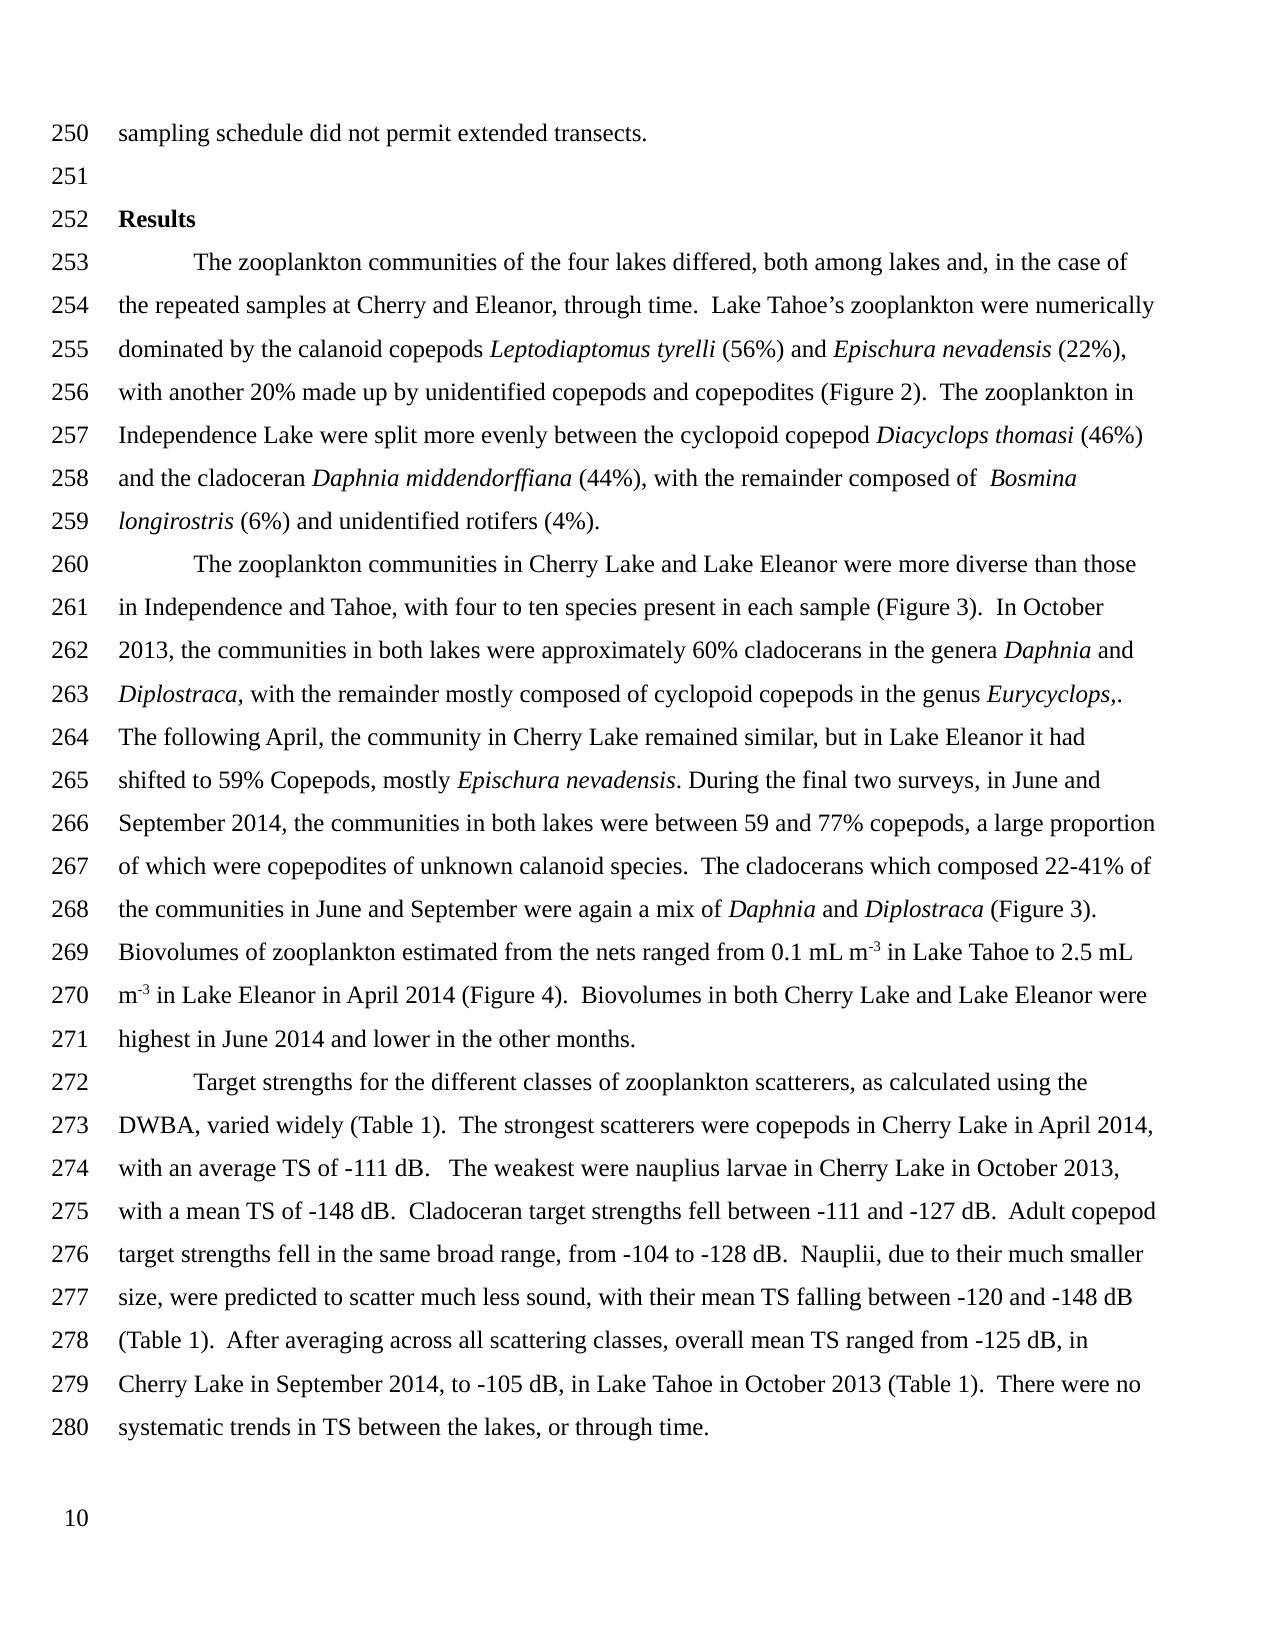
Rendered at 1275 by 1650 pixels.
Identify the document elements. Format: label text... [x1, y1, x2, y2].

text The zooplankton communities of the four lakes differed, both among lakes and, in the case of the repeated samples at Cherry and Eleanor, through time. Lake Tahoe’s zooplankton were numerically dominated by the calanoid copepods Leptodiaptomus tyrelli (56%) and Epischura nevadensis (22%), with another 20% made up by unidentified copepods and copepodites (Figure 2). The zooplankton in Independence Lake were split more evenly between the cyclopoid copepod Diacyclops thomasi (46%) and the cladoceran Daphnia middendorffiana (44%), with the remainder composed of Bosmina longirostris (6%) and unidentified rotifers (4%). [118, 247, 1157, 535]
text sampling schedule did not permit extended transects. [118, 118, 1157, 147]
text Target strengths for the different classes of zooplankton scatterers, as calculated using the DWBA, varied widely (Table 1). The strongest scatterers were copepods in Cherry Lake in April 2014, with an average TS of -111 dB. The weakest were nauplius larvae in Cherry Lake in October 2013, with a mean TS of -148 dB. Cladoceran target strengths fell between -111 and -127 dB. Adult copepod target strengths fell in the same broad range, from -104 to -128 dB. Nauplii, due to their much smaller size, were predicted to scatter much less sound, with their mean TS falling between -120 and -148 dB (Table 1). After averaging across all scattering classes, overall mean TS ranged from -125 dB, in Cherry Lake in September 2014, to -105 dB, in Lake Tahoe in October 2013 (Table 1). There were no systematic trends in TS between the lakes, or through time. [118, 1067, 1157, 1441]
text The zooplankton communities in Cherry Lake and Lake Eleanor were more diverse than those in Independence and Tahoe, with four to ten species present in each sample (Figure 3). In October 2013, the communities in both lakes were approximately 60% cladocerans in the genera Daphnia and Diplostraca, with the remainder mostly composed of cyclopoid copepods in the genus Eurycyclops,. The following April, the community in Cherry Lake remained similar, but in Lake Eleanor it had shifted to 59% Copepods, mostly Epischura nevadensis. During the final two surveys, in June and September 2014, the communities in both lakes were between 59 and 77% copepods, a large proportion of which were copepodites of unknown calanoid species. The cladocerans which composed 22-41% of the communities in June and September were again a mix of Daphnia and Diplostraca (Figure 3). Biovolumes of zooplankton estimated from the nets ranged from 0.1 mL m-3 in Lake Tahoe to 2.5 mL m-3 in Lake Eleanor in April 2014 (Figure 4). Biovolumes in both Cherry Lake and Lake Eleanor were highest in June 2014 and lower in the other months. [118, 549, 1157, 1052]
text Results [118, 204, 1157, 233]
